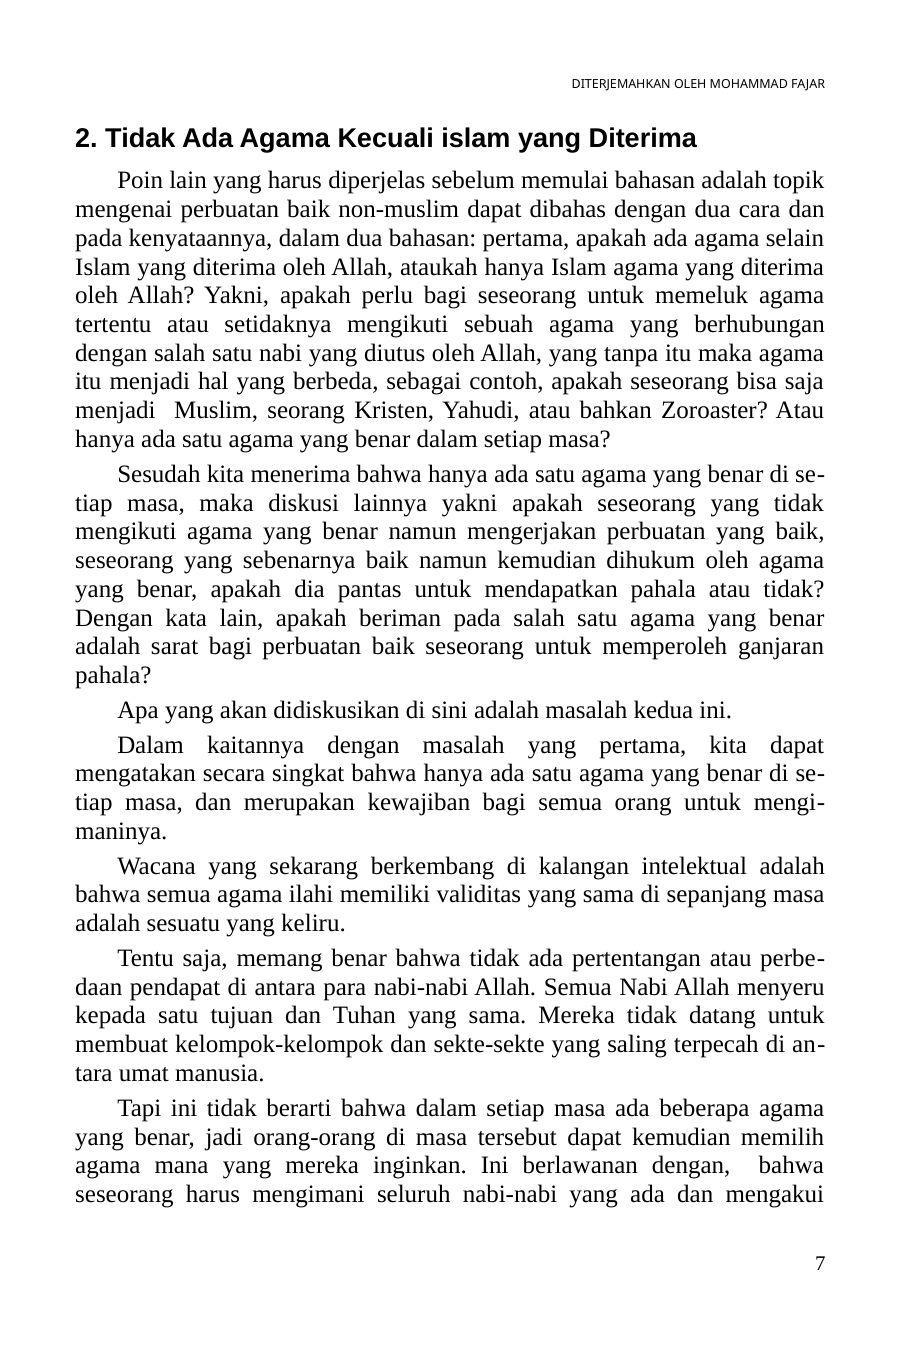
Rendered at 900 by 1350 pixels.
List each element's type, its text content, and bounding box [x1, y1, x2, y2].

text Poin lain yang harus diperjelas sebelum memulai bahasan adalah topik mengenai perbuatan baik non-muslim dapat dibahas dengan dua cara dan pada kenyataannya, dalam dua bahasan: pertama, apakah ada agama selain Islam yang diterima oleh Allah, ataukah hanya Islam agama yang diterima oleh Allah? Yakni, apakah perlu bagi seseorang untuk memeluk agama tertentu atau setidaknya mengikuti sebuah agama yang berhubungan dengan salah satu nabi yang diutus oleh Allah, yang tanpa itu maka agama itu menjadi hal yang berbeda, sebagai contoh, apakah seseorang bisa saja menjadi Muslim, seorang Kristen, Yahudi, atau bahkan Zoroaster? Atau hanya ada satu agama yang benar dalam setiap masa? [75, 165, 825, 453]
text Apa yang akan didiskusikan di sini adalah masalah kedua ini. [75, 695, 825, 724]
subtitle 2. Tidak Ada Agama Kecuali islam yang Diterima [75, 122, 825, 153]
text Sesudah kita menerima bahwa hanya ada satu agama yang benar di se­tiap masa, maka diskusi lainnya yakni apakah seseorang yang tidak mengikuti agama yang benar namun mengerjakan perbuatan yang baik, seseorang yang sebenarnya baik namun kemudian dihukum oleh agama yang benar, apakah dia pantas untuk mendapatkan pahala atau tidak? Dengan kata lain, apakah beriman pada salah satu agama yang benar adalah sarat bagi perbuatan baik seseorang untuk memperoleh ganjaran pahala? [75, 459, 825, 689]
text Wacana yang sekarang berkembang di kalangan intelektual adalah bahwa semua agama ilahi memiliki validitas yang sama di sepanjang masa adalah sesuatu yang keliru. [75, 851, 825, 937]
text Tapi ini tidak berarti bahwa dalam setiap masa ada beberapa agama yang benar, jadi orang-orang di masa tersebut dapat kemudian memilih agama mana yang mereka inginkan. Ini berlawanan dengan, bahwa seseorang harus mengimani seluruh nabi-nabi yang ada dan mengakui [75, 1093, 825, 1208]
text Tentu saja, memang benar bahwa tidak ada pertentangan atau perbe­daan pendapat di antara para nabi-nabi Allah. Semua Nabi Allah menyeru kepada satu tujuan dan Tuhan yang sama. Mereka tidak datang untuk membuat kelompok-kelompok dan sekte-sekte yang saling terpecah di an­tara umat manusia. [75, 943, 825, 1087]
text Dalam kaitannya dengan masalah yang pertama, kita dapat mengatakan secara singkat bahwa hanya ada satu agama yang benar di se­tiap masa, dan merupakan kewajiban bagi semua orang untuk mengi­maninya. [75, 730, 825, 845]
